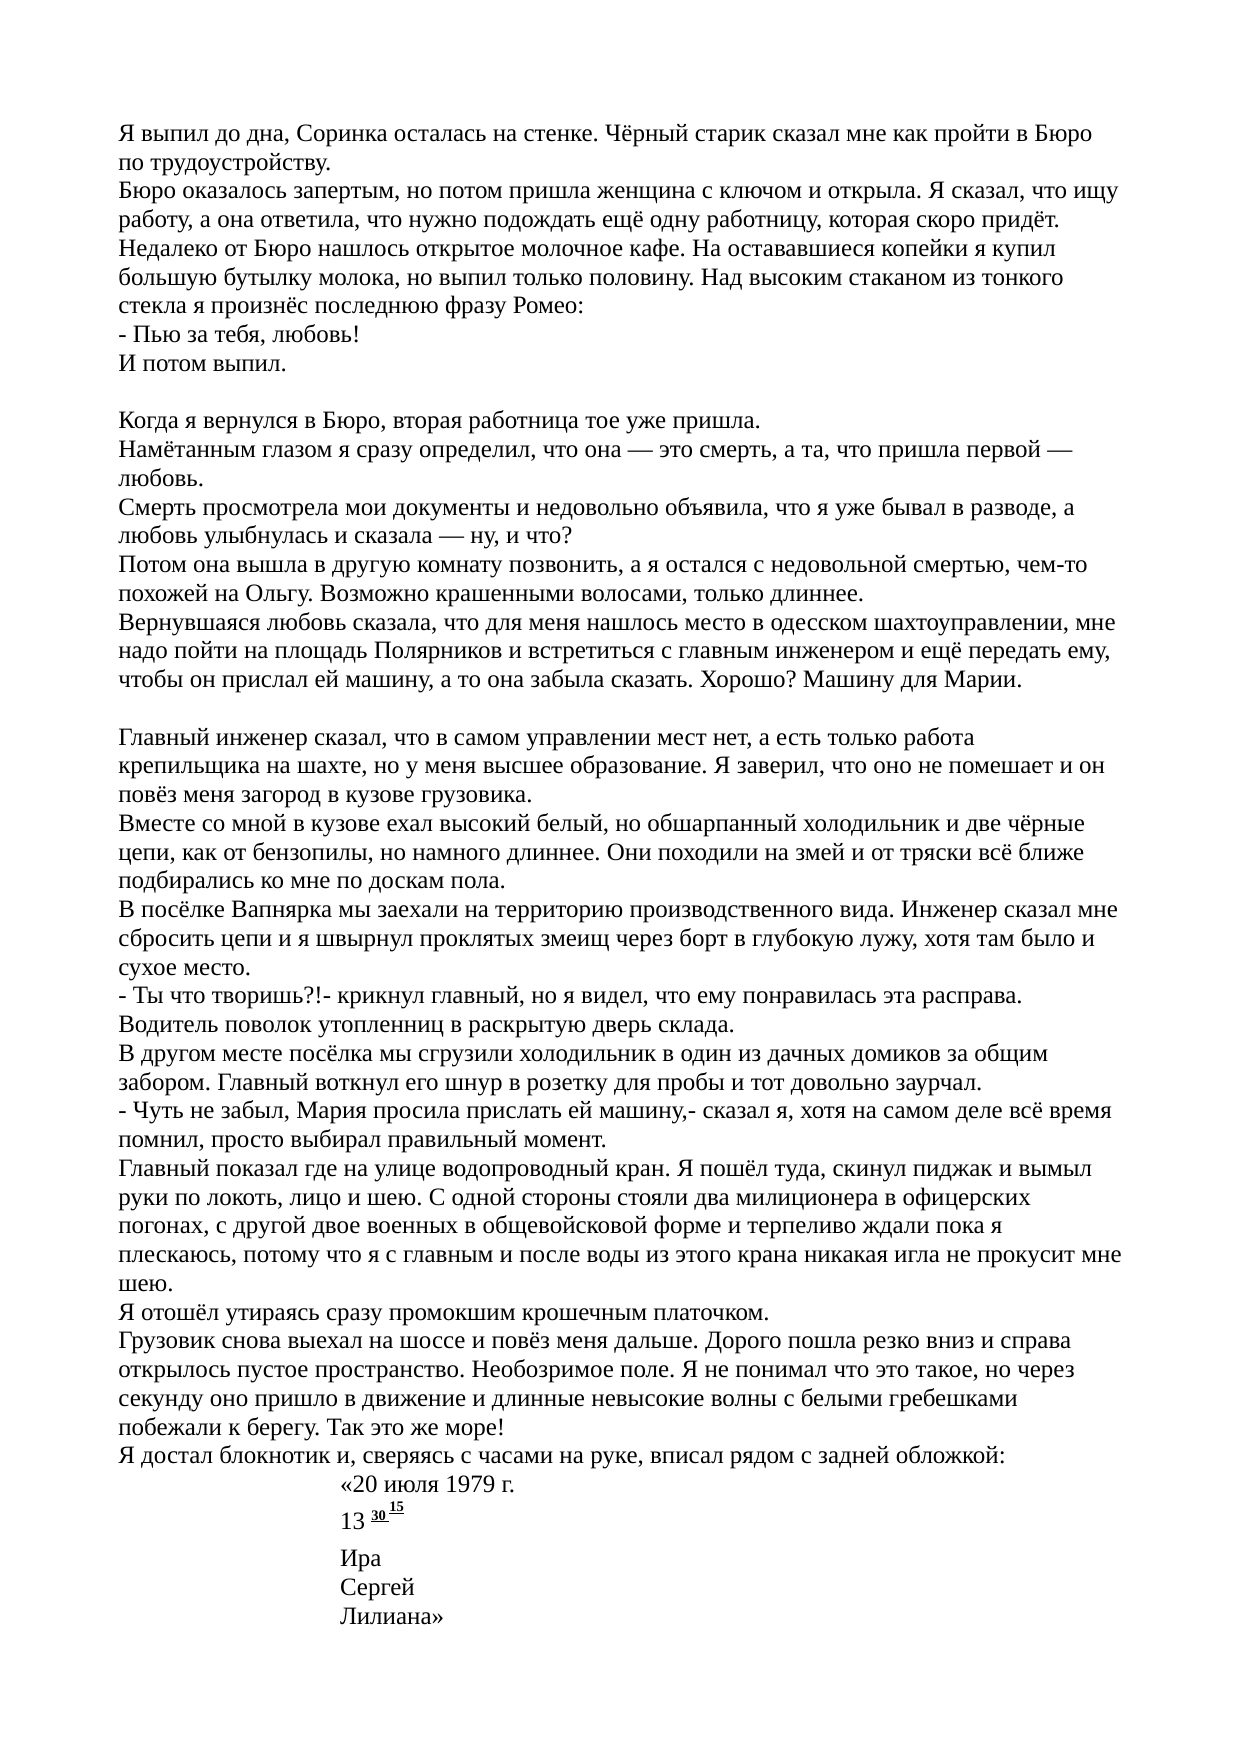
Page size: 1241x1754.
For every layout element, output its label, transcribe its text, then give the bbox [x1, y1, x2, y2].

text Я отошёл утираясь сразу промокшим крошечным платочком. [118, 1297, 1122, 1326]
text В другом месте посёлка мы сгрузили холодильник в один из дачных домиков за общим забором. Главный воткнул его шнур в розетку для пробы и тот довольно заурчал. [118, 1038, 1122, 1096]
text Главный инженер сказал, что в самом управлении мест нет, а есть только работа крепильщика на шахте, но у меня высшее образование. Я заверил, что оно не помешает и он повёз меня загород в кузове грузовика. [118, 722, 1122, 808]
text - Ты что творишь?!- крикнул главный, но я видел, что ему понравилась эта расправа. [118, 981, 1122, 1009]
text «20 июля 1979 г. [118, 1469, 1122, 1498]
text Когда я вернулся в Бюро, вторая работница тое уже пришла. [118, 406, 1122, 434]
text Потом она вышла в другую комнату позвонить, а я остался с недовольной смертью, чем-то похожей на Ольгу. Возможно крашенными волосами, только длиннее. [118, 549, 1122, 607]
text Вернувшаяся любовь сказала, что для меня нашлось место в одесском шахтоуправлении, мне надо пойти на площадь Полярников и встретиться с главным инженером и ещё передать ему, чтобы он прислал ей машину, а то она забыла сказать. Хорошо? Машину для Марии. [118, 607, 1122, 693]
text Смерть просмотрела мои документы и недовольно объявила, что я уже бывал в разводе, а любовь улыбнулась и сказала — ну, и что? [118, 492, 1122, 549]
text Грузовик снова выехал на шоссе и повёз меня дальше. Дорого пошла резко вниз и справа открылось пустое пространство. Необозримое поле. Я не понимал что это такое, но через секунду оно пришло в движение и длинные невысокие волны с белыми гребешками побежали к берегу. Так это же море! [118, 1326, 1122, 1441]
text Бюро оказалось запертым, но потом пришла женщина с ключом и открыла. Я сказал, что ищу работу, а она ответила, что нужно подождать ещё одну работницу, которая скоро придёт. [118, 176, 1122, 233]
text И потом выпил. [118, 348, 1122, 377]
text Вместе со мной в кузове ехал высокий белый, но обшарпанный холодильник и две чёрные цепи, как от бензопилы, но намного длиннее. Они походили на змей и от тряски всё ближе подбирались ко мне по доскам пола. [118, 808, 1122, 894]
text - Пью за тебя, любовь! [118, 319, 1122, 348]
text Я выпил до дна, Соринка осталась на стенке. Чёрный старик сказал мне как пройти в Бюро по трудоустройству. [118, 118, 1122, 176]
text В посёлке Вапнярка мы заехали на территорию производственного вида. Инженер сказал мне сбросить цепи и я швырнул проклятых змеищ через борт в глубокую лужу, хотя там было и сухое место. [118, 894, 1122, 981]
text Сергей [118, 1572, 1122, 1601]
text Главный показал где на улице водопроводный кран. Я пошёл туда, скинул пиджак и вымыл руки по локоть, лицо и шею. С одной стороны стояли два милиционера в офицерских погонах, с другой двое военных в общевойсковой форме и терпеливо ждали пока я плескаюсь, потому что я с главным и после воды из этого крана никакая игла не прокусит мне шею. [118, 1153, 1122, 1297]
text Водитель поволок утопленниц в раскрытую дверь склада. [118, 1009, 1122, 1038]
text Ира [118, 1535, 1122, 1572]
text 13 30 15 [118, 1498, 1122, 1535]
text - Чуть не забыл, Мария просила прислать ей машину,- сказал я, хотя на самом деле всё время помнил, просто выбирал правильный момент. [118, 1096, 1122, 1153]
text Намётанным глазом я сразу определил, что она — это смерть, а та, что пришла первой — любовь. [118, 434, 1122, 492]
text Я достал блокнотик и, сверяясь с часами на руке, вписал рядом с задней обложкой: [118, 1441, 1122, 1469]
text Недалеко от Бюро нашлось открытое молочное кафе. На остававшиеся копейки я купил большую бутылку молока, но выпил только половину. Над высоким стаканом из тонкого стекла я произнёс последнюю фразу Ромео: [118, 233, 1122, 319]
text Лилиана» [118, 1601, 1122, 1629]
